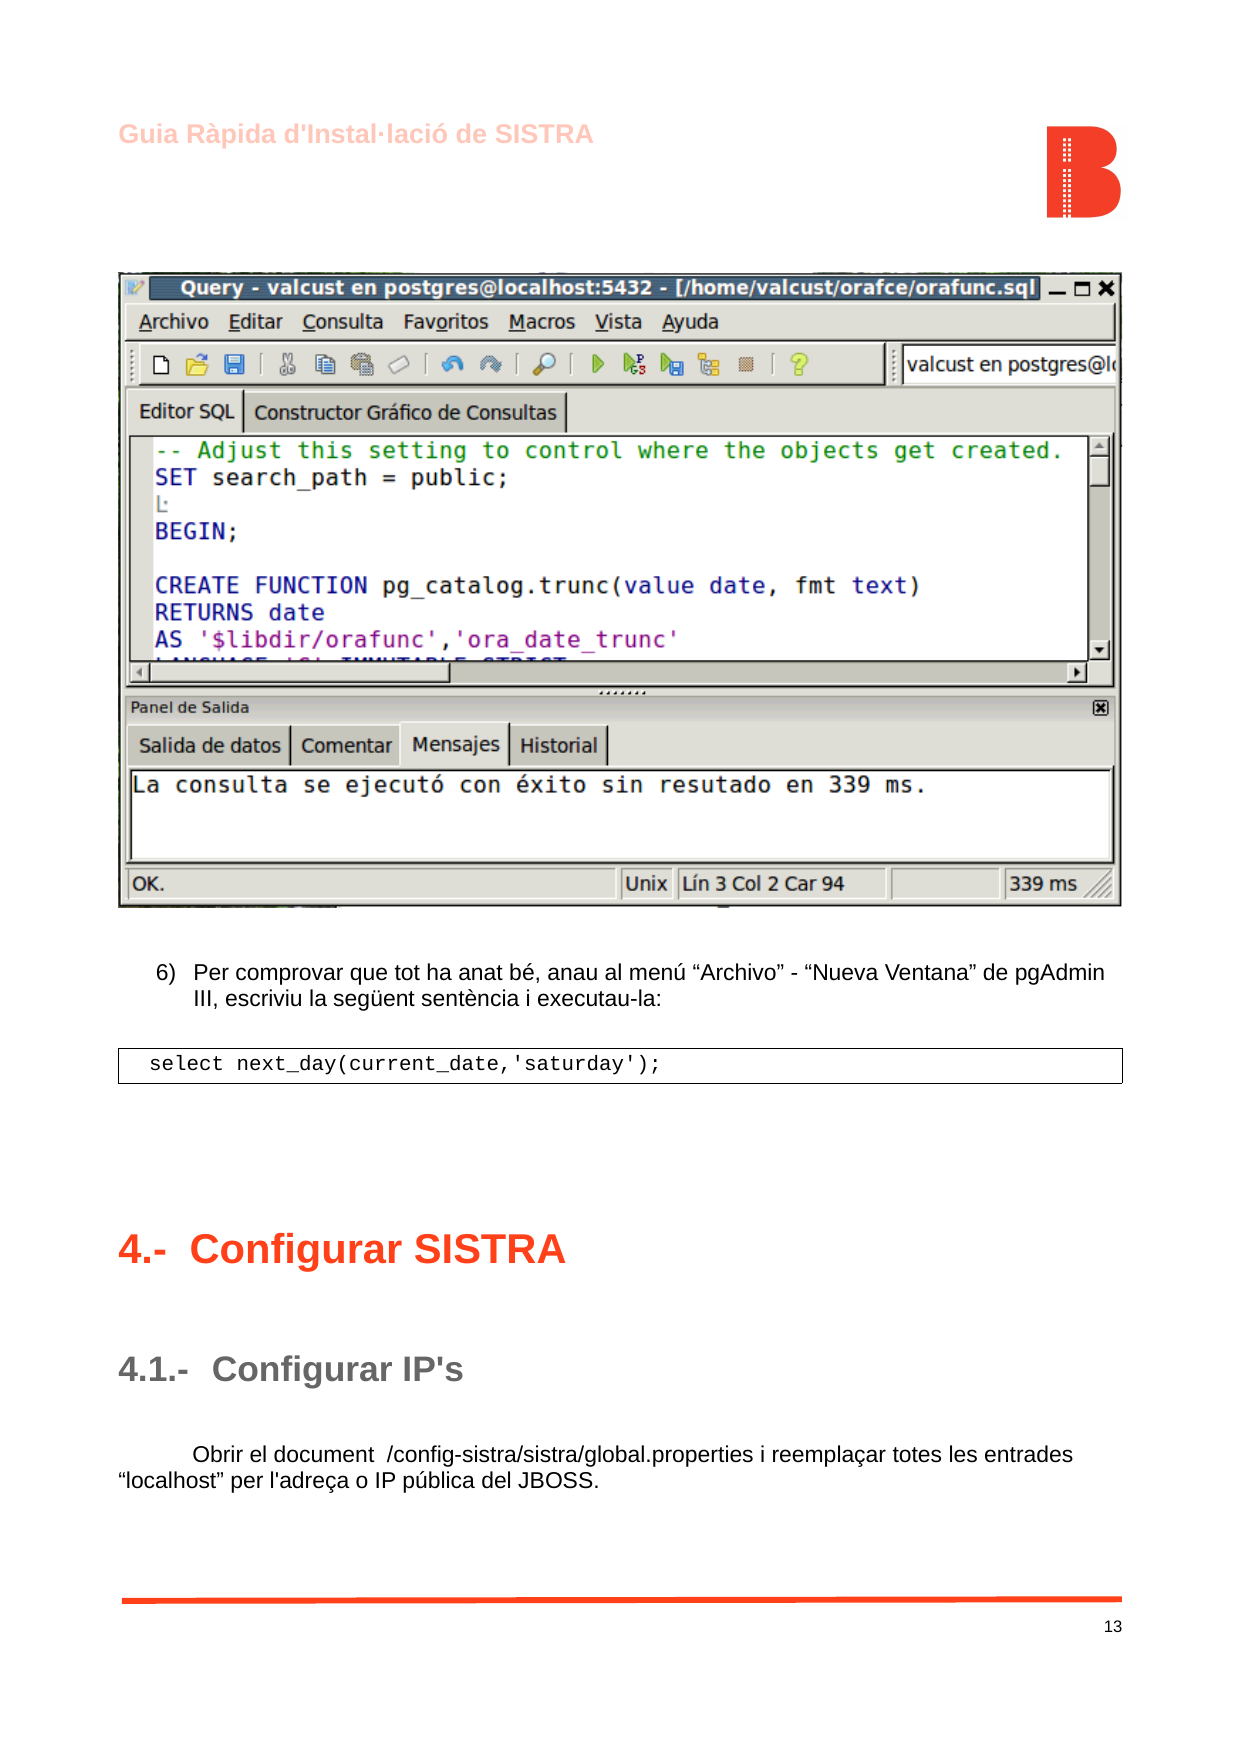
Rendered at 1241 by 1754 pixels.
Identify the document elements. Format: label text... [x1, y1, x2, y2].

subtitle Configurar IP's [118, 1349, 1122, 1389]
list Per comprovar que tot ha anat bé, anau al menú “Archivo” - “Nueva Ventana” de pgAdmin III, escriviu la següent sentència i executau-la: [156, 959, 1122, 1011]
table_header select next_day(current_date,'saturday'); [119, 1049, 1122, 1083]
picture [1036, 124, 1130, 221]
picture [118, 272, 1123, 908]
text Obrir el document /config-sistra/sistra/global.properties i reemplaçar totes les entrades “localhost” per l'adreça o IP pública del JBOSS. [118, 1441, 1122, 1493]
subtitle Configurar SISTRA [118, 1224, 1122, 1272]
